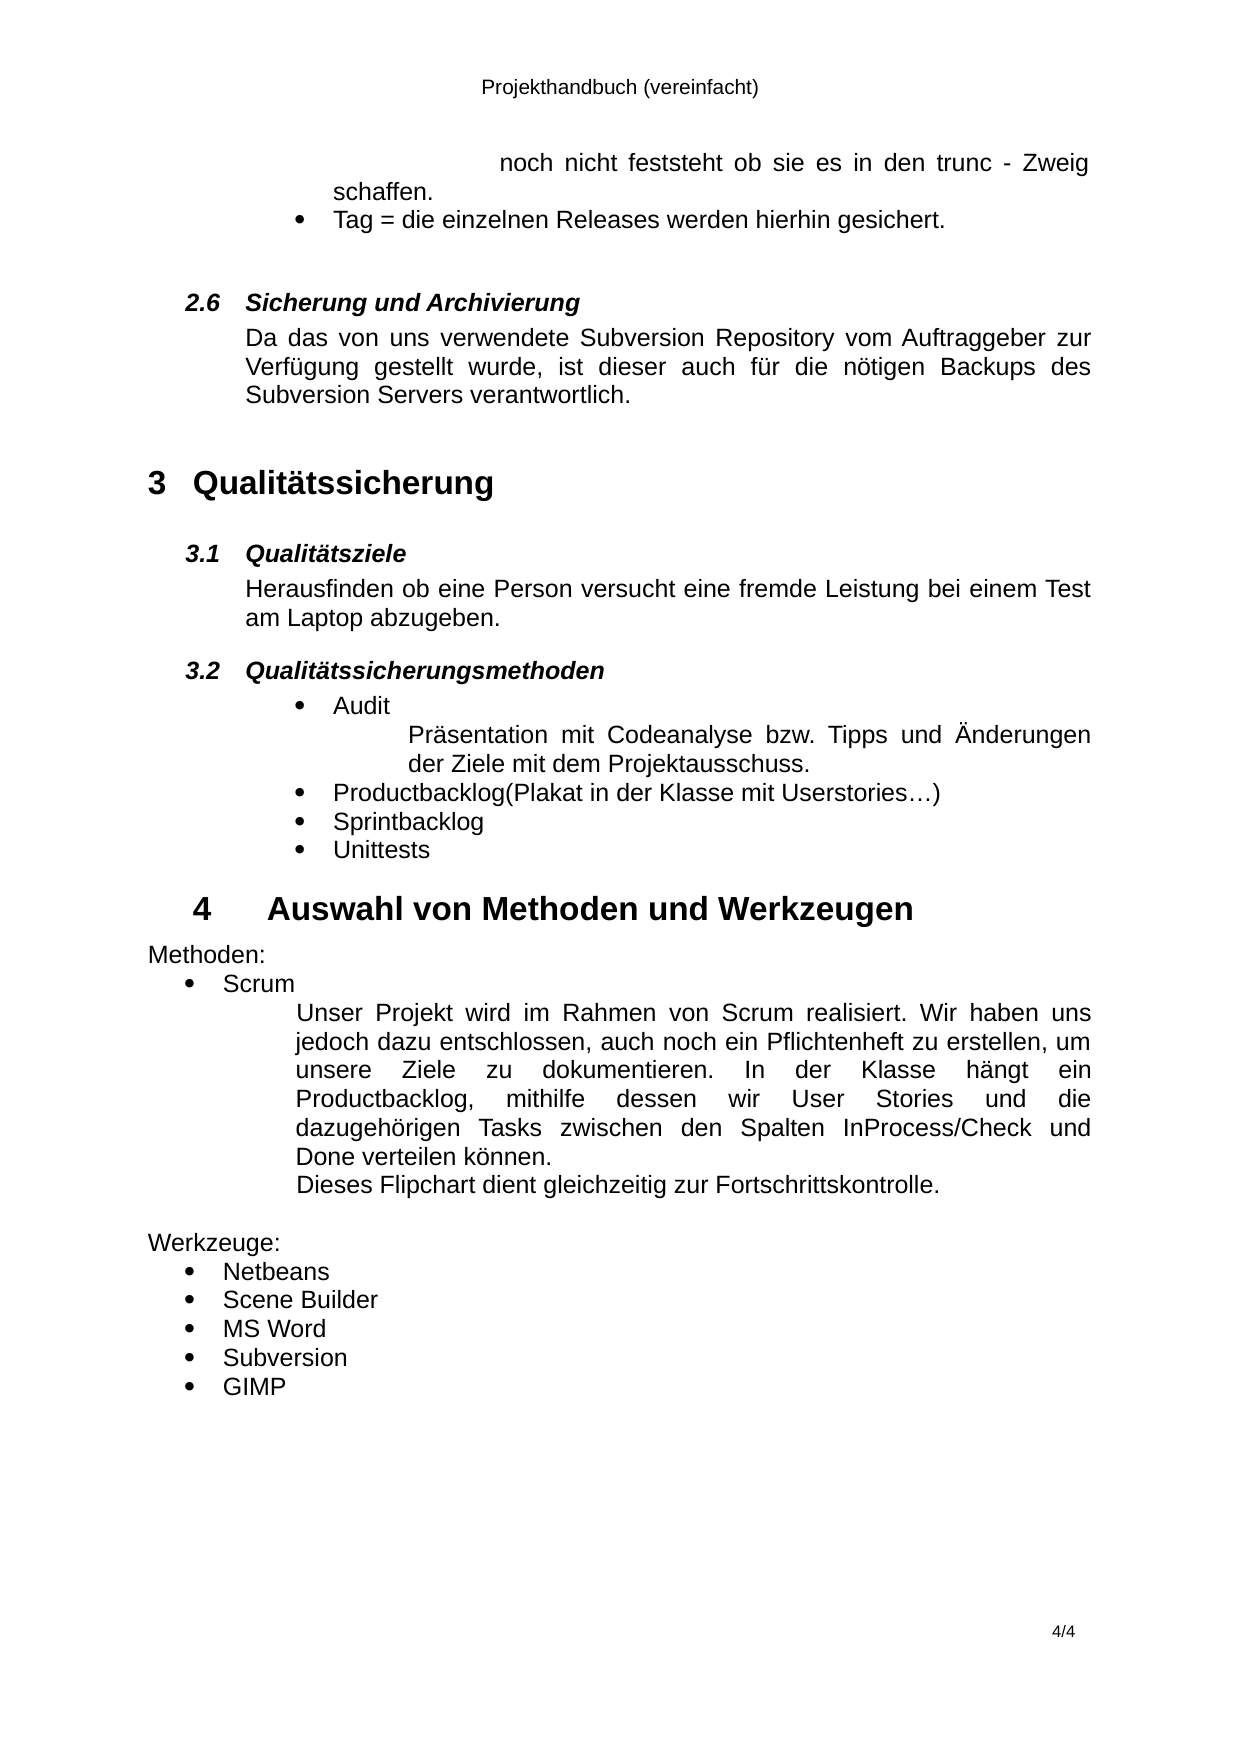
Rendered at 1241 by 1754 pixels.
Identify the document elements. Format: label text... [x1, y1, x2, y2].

list Sprintbacklog [295, 806, 1092, 835]
list Unittests [295, 835, 1092, 864]
list Audit [295, 691, 1092, 720]
list Netbeans [185, 1256, 1092, 1285]
list Scrum [185, 969, 1092, 998]
subtitle Auswahl von Methoden und Werkzeugen [193, 889, 1092, 928]
subtitle Qualitätssicherungsmethoden [185, 656, 1092, 685]
list Subversion [185, 1343, 1092, 1372]
subtitle Qualitätsziele [185, 539, 1092, 567]
list GIMP [185, 1372, 1092, 1401]
list MS Word [185, 1314, 1092, 1343]
list Productbacklog(Plakat in der Klasse mit Userstories…) [295, 778, 1092, 806]
text Methoden: [148, 940, 1092, 969]
text Werkzeuge: [148, 1228, 1092, 1256]
text Dieses Flipchart dient gleichzeitig zur Fortschrittskontrolle. [295, 1170, 1092, 1199]
text Herausfinden ob eine Person versucht eine fremde Leistung bei einem Test am Laptop abzugeben. [245, 574, 1092, 631]
text Da das von uns verwendete Subversion Repository vom Auftraggeber zur Verfügung gestellt wurde, ist dieser auch für die nötigen Backups des Subversion Servers verantwortlich. [245, 323, 1092, 409]
text Unser Projekt wird im Rahmen von Scrum realisiert. Wir haben uns jedoch dazu entschlossen, auch noch ein Pflichtenheft zu erstellen, um unsere Ziele zu dokumentieren. In der Klasse hängt ein Productbacklog, mithilfe dessen wir User Stories und die dazugehörigen Tasks zwischen den Spalten InProcess/Check und Done verteilen können. [295, 998, 1092, 1170]
list Tag = die einzelnen Releases werden hierhin gesichert. [295, 205, 1092, 234]
subtitle Qualitätssicherung [148, 463, 1092, 501]
list Scene Builder [185, 1285, 1092, 1314]
subtitle Sicherung und Archivierung [185, 288, 1092, 317]
list noch nicht feststeht ob sie es in den trunc - Zweig schaffen. [333, 148, 1092, 205]
list Präsentation mit Codeanalyse bzw. Tipps und Änderungen der Ziele mit dem Projektausschuss. [408, 720, 1092, 778]
